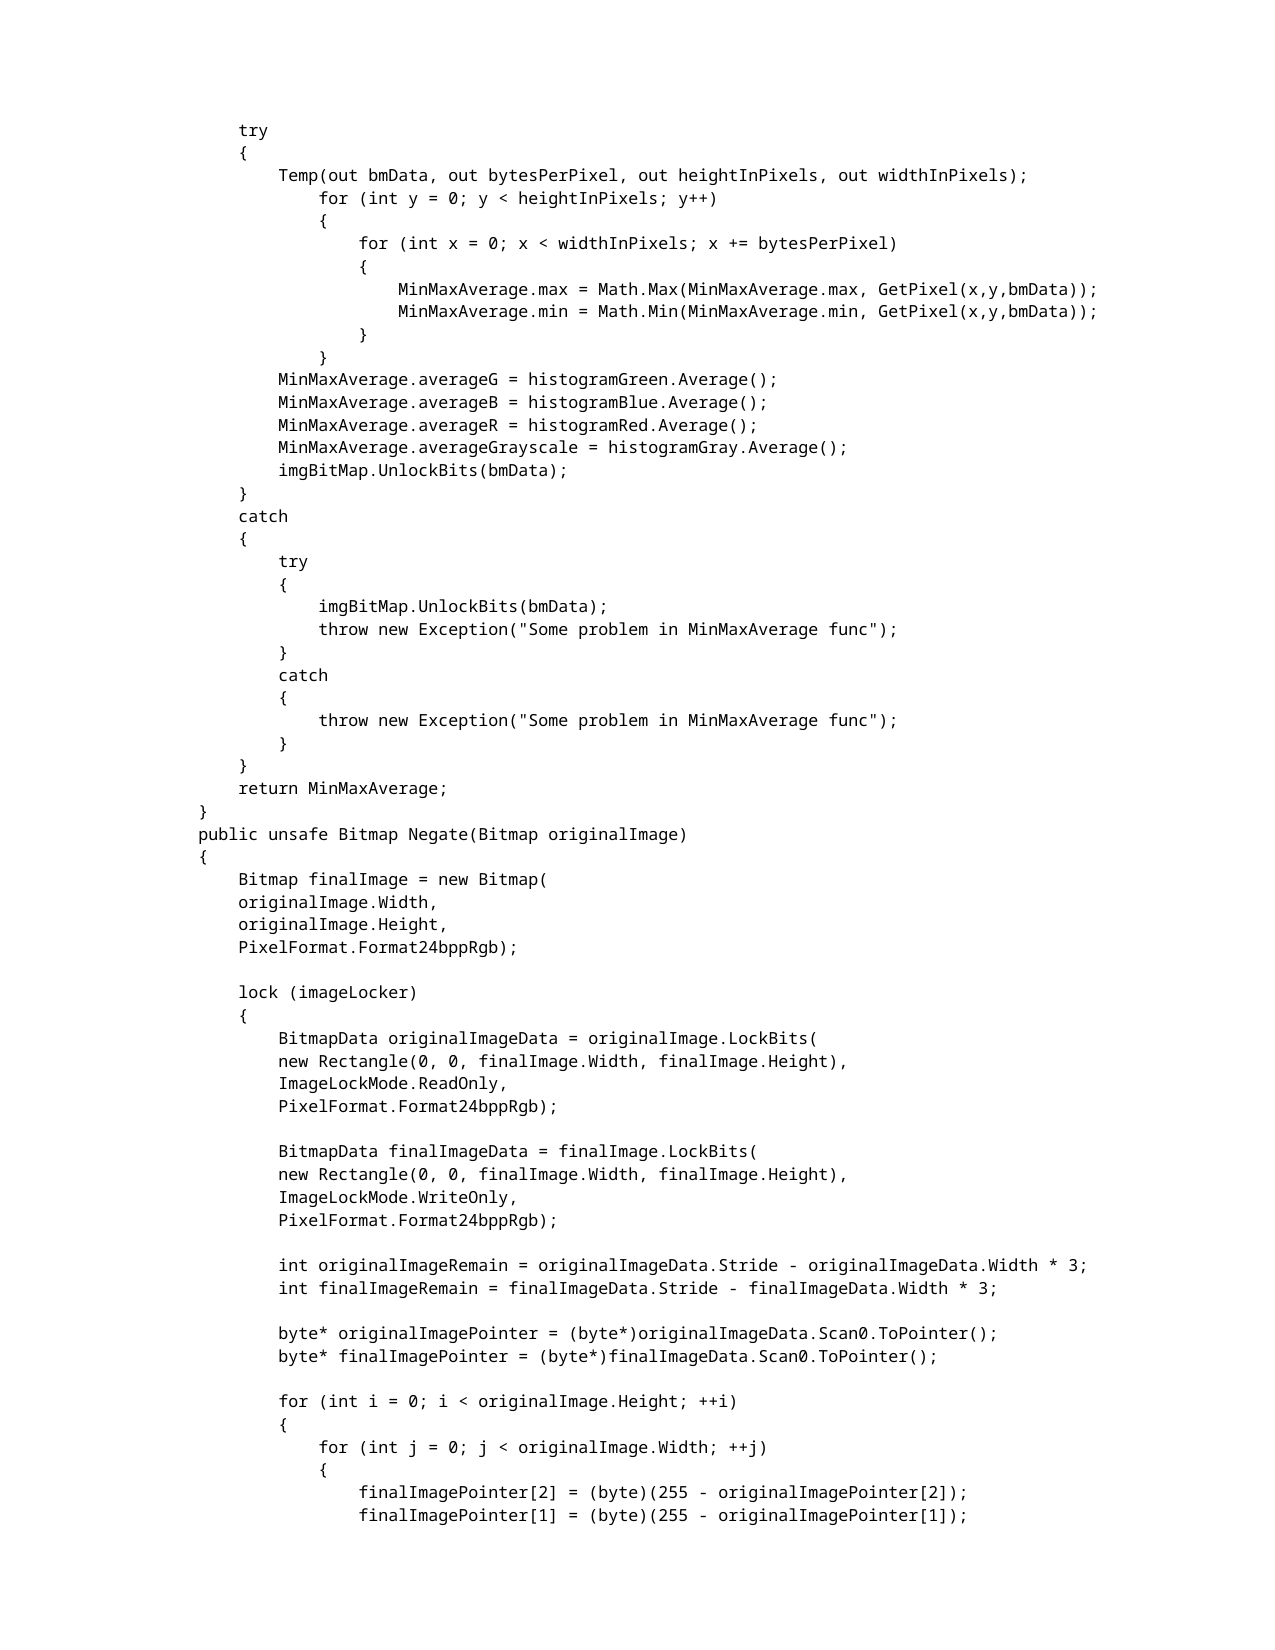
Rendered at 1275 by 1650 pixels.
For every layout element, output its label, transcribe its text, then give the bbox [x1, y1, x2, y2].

text byte* originalImagePointer = (byte*)originalImageData.Scan0.ToPointer(); [118, 1322, 1157, 1344]
text Bitmap finalImage = new Bitmap( [118, 867, 1157, 890]
text for (int y = 0; y < heightInPixels; y++) [118, 186, 1157, 209]
text originalImage.Height, [118, 913, 1157, 936]
text MinMaxAverage.max = Math.Max(MinMaxAverage.max, GetPixel(x,y,bmData)); [118, 277, 1157, 300]
text try [118, 549, 1157, 572]
text byte* finalImagePointer = (byte*)finalImageData.Scan0.ToPointer(); [118, 1344, 1157, 1367]
text } [118, 322, 1157, 345]
text } [118, 754, 1157, 777]
text { [118, 1004, 1157, 1026]
text finalImagePointer[1] = (byte)(255 - originalImagePointer[1]); [118, 1503, 1157, 1526]
text { [118, 1458, 1157, 1481]
text int originalImageRemain = originalImageData.Stride - originalImageData.Width * 3; [118, 1253, 1157, 1276]
text PixelFormat.Format24bppRgb); [118, 1094, 1157, 1117]
text for (int x = 0; x < widthInPixels; x += bytesPerPixel) [118, 232, 1157, 254]
text BitmapData finalImageData = finalImage.LockBits( [118, 1140, 1157, 1163]
text { [118, 845, 1157, 867]
text lock (imageLocker) [118, 981, 1157, 1004]
text return MinMaxAverage; [118, 777, 1157, 799]
text MinMaxAverage.averageR = histogramRed.Average(); [118, 413, 1157, 436]
text originalImage.Width, [118, 890, 1157, 913]
text MinMaxAverage.min = Math.Min(MinMaxAverage.min, GetPixel(x,y,bmData)); [118, 300, 1157, 322]
text throw new Exception("Some problem in MinMaxAverage func"); [118, 618, 1157, 640]
text { [118, 141, 1157, 163]
text } [118, 731, 1157, 754]
text ImageLockMode.ReadOnly, [118, 1072, 1157, 1094]
text throw new Exception("Some problem in MinMaxAverage func"); [118, 708, 1157, 731]
text new Rectangle(0, 0, finalImage.Width, finalImage.Height), [118, 1163, 1157, 1185]
text { [118, 1412, 1157, 1435]
text { [118, 254, 1157, 277]
text ImageLockMode.WriteOnly, [118, 1185, 1157, 1208]
text PixelFormat.Format24bppRgb); [118, 936, 1157, 958]
text { [118, 209, 1157, 232]
text catch [118, 663, 1157, 686]
text MinMaxAverage.averageB = histogramBlue.Average(); [118, 391, 1157, 413]
text public unsafe Bitmap Negate(Bitmap originalImage) [118, 822, 1157, 845]
text catch [118, 504, 1157, 527]
text { [118, 572, 1157, 595]
text { [118, 686, 1157, 708]
text MinMaxAverage.averageG = histogramGreen.Average(); [118, 368, 1157, 391]
text PixelFormat.Format24bppRgb); [118, 1208, 1157, 1231]
text MinMaxAverage.averageGrayscale = histogramGray.Average(); [118, 436, 1157, 459]
text imgBitMap.UnlockBits(bmData); [118, 595, 1157, 618]
text BitmapData originalImageData = originalImage.LockBits( [118, 1026, 1157, 1049]
text new Rectangle(0, 0, finalImage.Width, finalImage.Height), [118, 1049, 1157, 1072]
text } [118, 345, 1157, 368]
text imgBitMap.UnlockBits(bmData); [118, 459, 1157, 481]
text for (int i = 0; i < originalImage.Height; ++i) [118, 1390, 1157, 1412]
text finalImagePointer[2] = (byte)(255 - originalImagePointer[2]); [118, 1481, 1157, 1503]
text { [118, 527, 1157, 549]
text } [118, 481, 1157, 504]
text } [118, 799, 1157, 822]
text Temp(out bmData, out bytesPerPixel, out heightInPixels, out widthInPixels); [118, 163, 1157, 186]
text int finalImageRemain = finalImageData.Stride - finalImageData.Width * 3; [118, 1276, 1157, 1299]
text } [118, 640, 1157, 663]
text try [118, 118, 1157, 141]
text for (int j = 0; j < originalImage.Width; ++j) [118, 1435, 1157, 1458]
